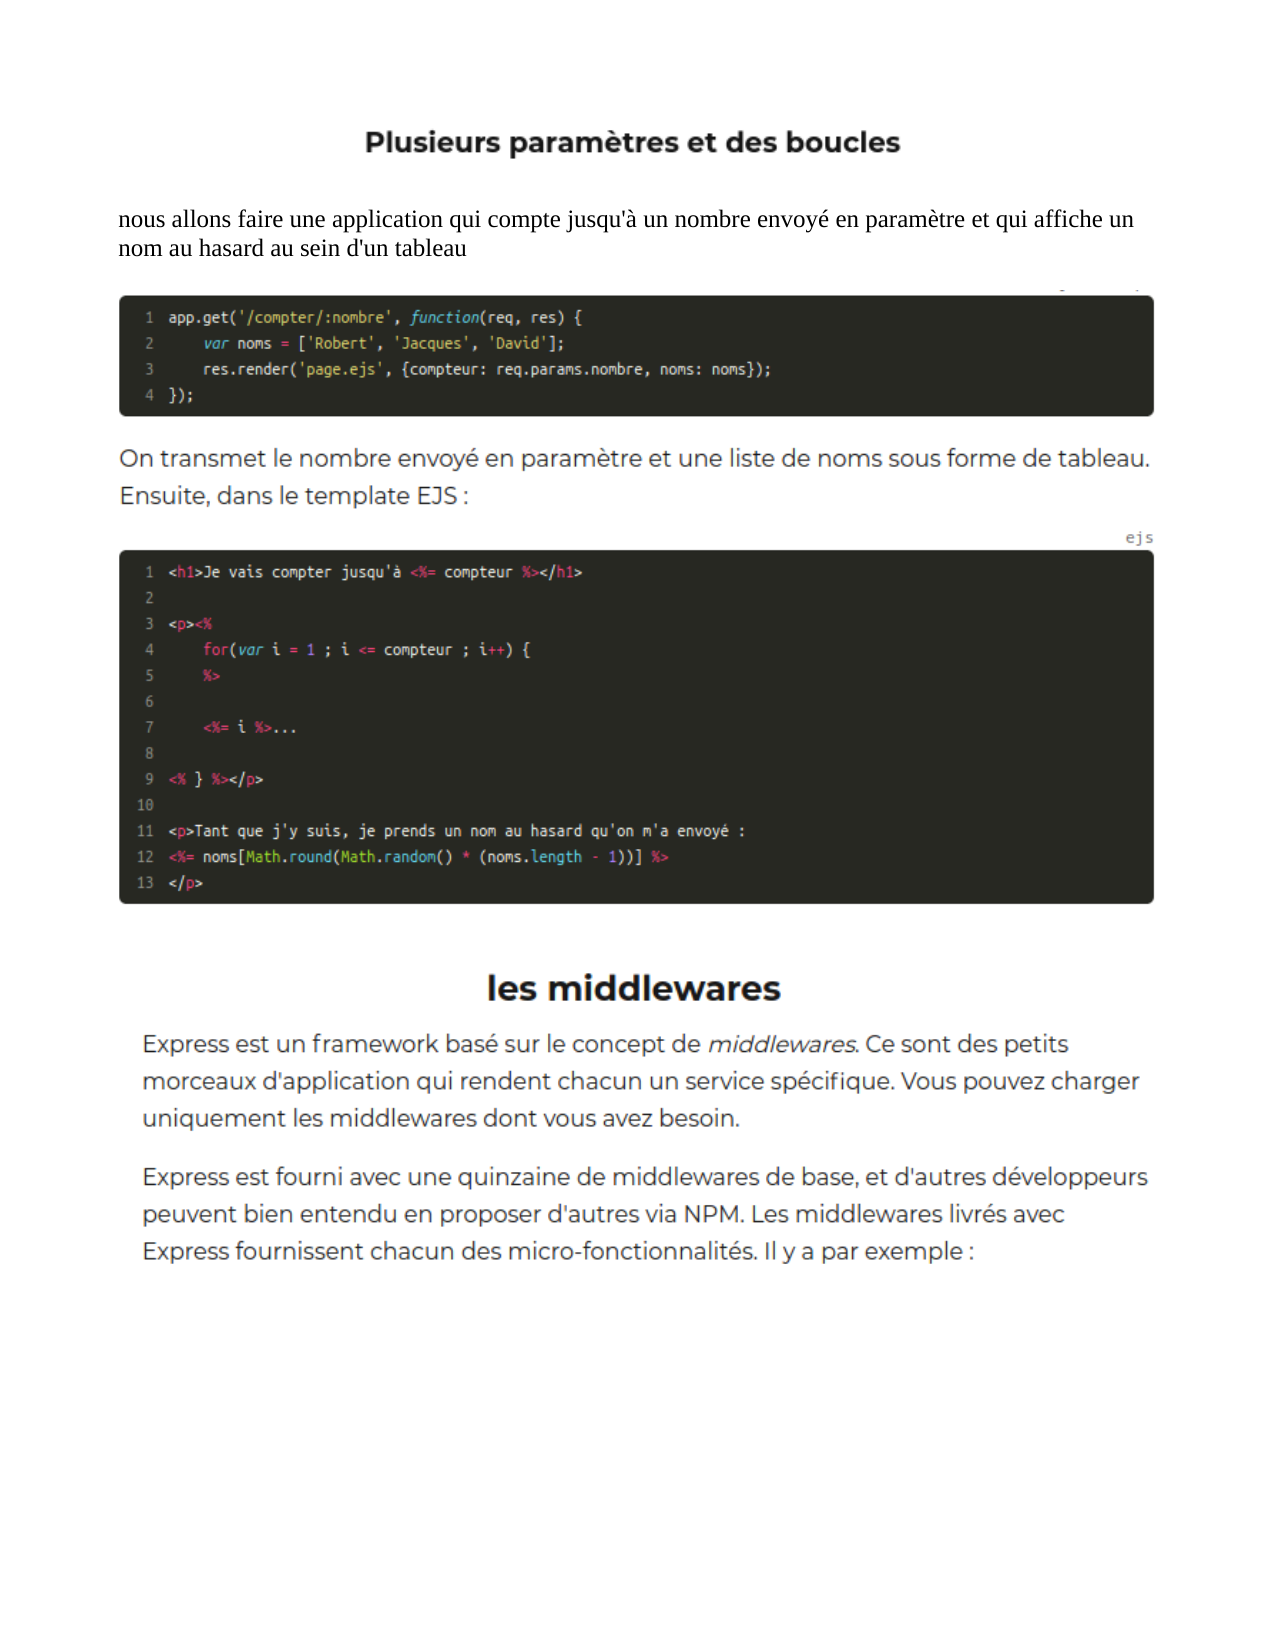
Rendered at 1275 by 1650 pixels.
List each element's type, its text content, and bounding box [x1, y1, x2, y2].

picture [357, 118, 918, 162]
picture [118, 290, 1157, 907]
picture [118, 1021, 1157, 1274]
text nous allons faire une application qui compte jusqu'à un nombre envoyé en paramètre et qui affiche un nom au hasard au sein d'un tableau [118, 204, 1157, 262]
picture [483, 964, 792, 1009]
